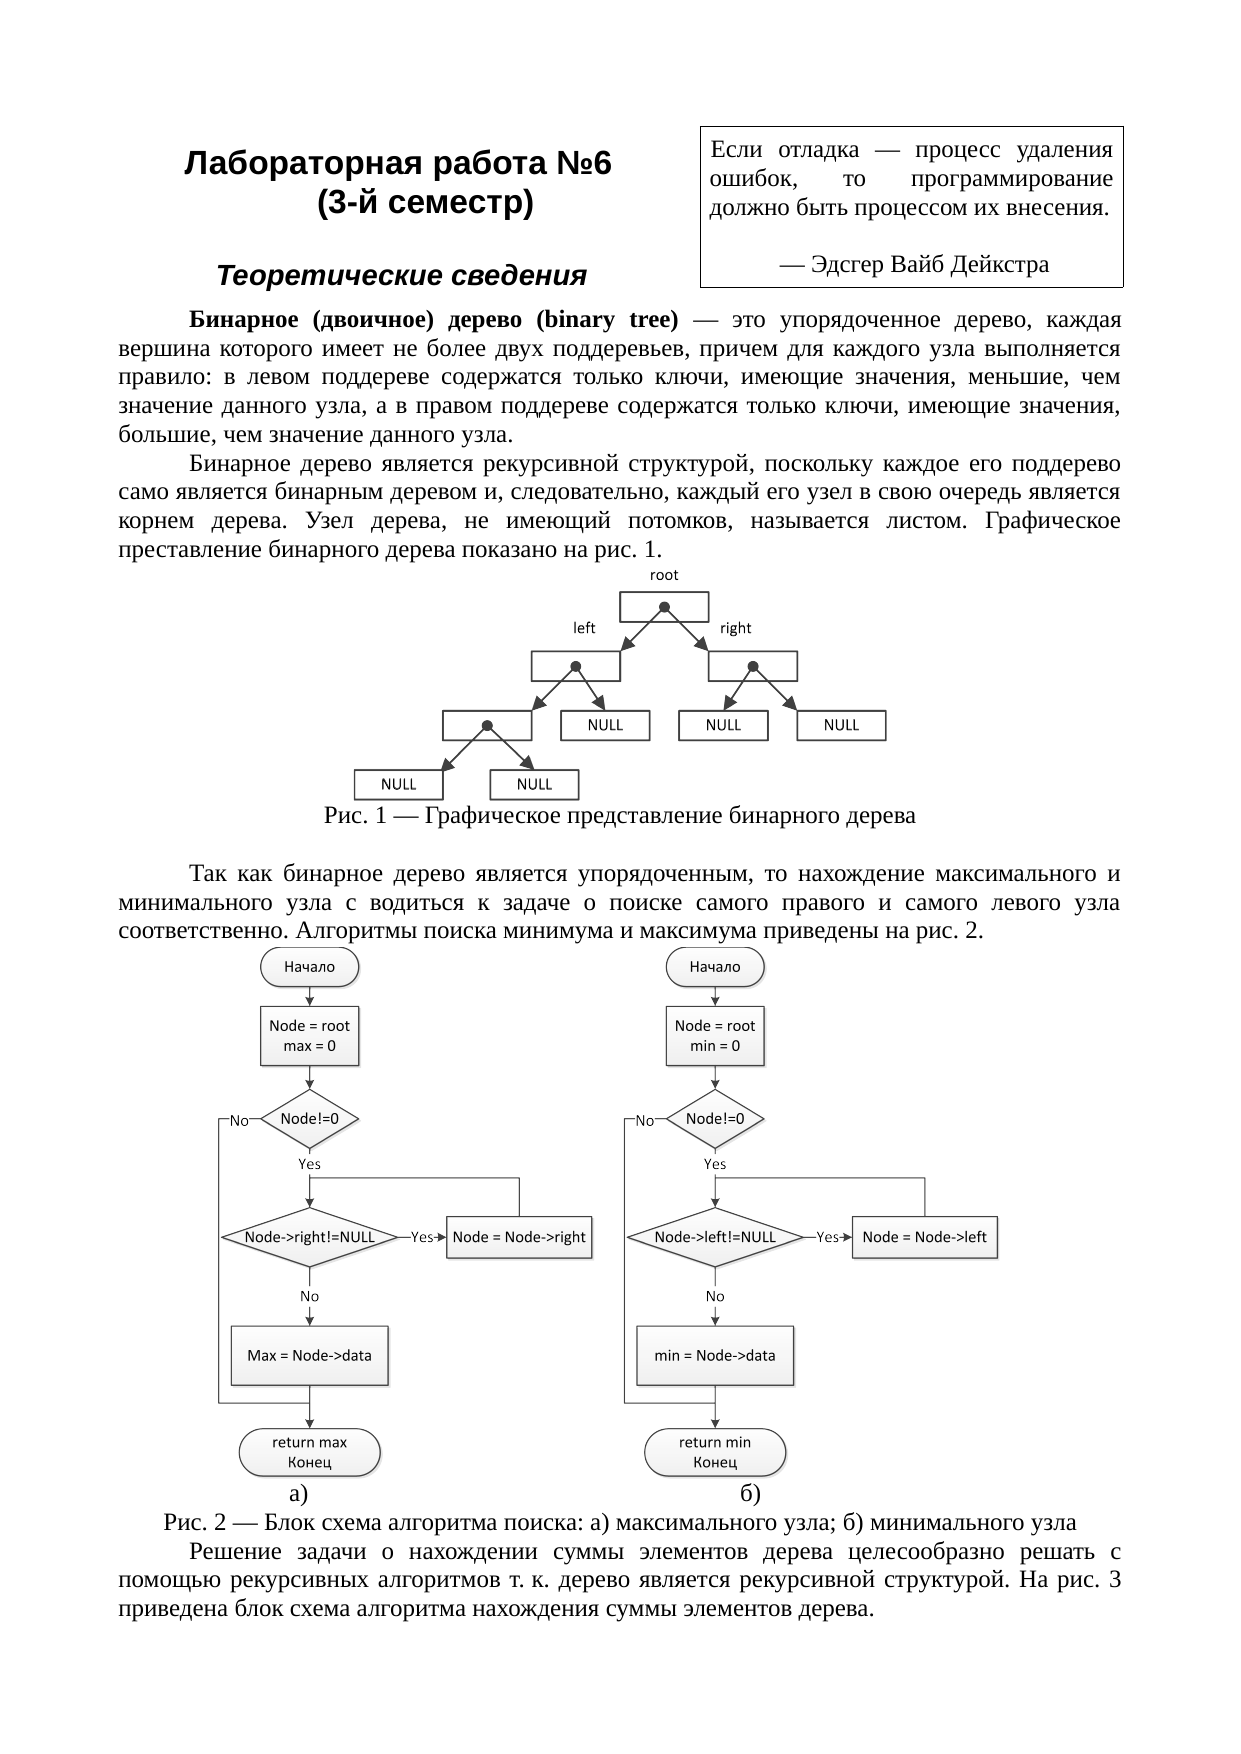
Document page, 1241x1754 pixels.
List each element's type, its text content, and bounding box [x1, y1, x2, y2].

subtitle Лабораторная работа №6 (3-й семестр) [118, 143, 700, 220]
text Рис. 2 — Блок схема алгоритма поиска: а) максимального узла; б) минимального узла [118, 1507, 1122, 1536]
text Решение задачи о нахождении суммы элементов дерева целесообразно решать с помощью рекурсивных алгоритмов т. к. дерево является рекурсивной структурой. На рис. 3 приведена блок схема алгоритма нахождения суммы элементов дерева. [118, 1536, 1122, 1622]
text Если отладка — процесс удаления ошибок, то программирование должно быть процессом их внесения. [709, 134, 1113, 221]
subtitle Теоретические сведения [118, 258, 1122, 291]
text Бинарное (двоичное) дерево (binary tree) — это упорядоченное дерево, каждая вершина которого имеет не более двух поддеревьев, причем для каждого узла выполняется правило: в левом поддереве содержатся только ключи, имеющие значения, меньшие, чем значение данного узла, а в правом поддереве содержатся только ключи, имеющие значения, большие, чем значение данного узла. [118, 304, 1122, 448]
picture [353, 562, 887, 801]
text а) б) [118, 944, 1122, 1507]
subtitle [701, 127, 1123, 287]
picture [218, 947, 1000, 1479]
text Так как бинарное дерево является упорядоченным, то нахождение максимального и минимального узла с водиться к задаче о поиске самого правого и самого левого узла соответственно. Алгоритмы поиска минимума и максимума приведены на рис. 2. [118, 858, 1122, 944]
text — Эдсгер Вайб Дейкстра [709, 249, 1114, 278]
text Рис. 1 — Графическое представление бинарного дерева [118, 563, 1122, 829]
text Бинарное дерево является рекурсивной структурой, поскольку каждое его поддерево само является бинарным деревом и, следовательно, каждый его узел в свою очередь является корнем дерева. Узел дерева, не имеющий потомков, называется листом. Графическое преставление бинарного дерева показано на рис. 1. [118, 448, 1122, 563]
